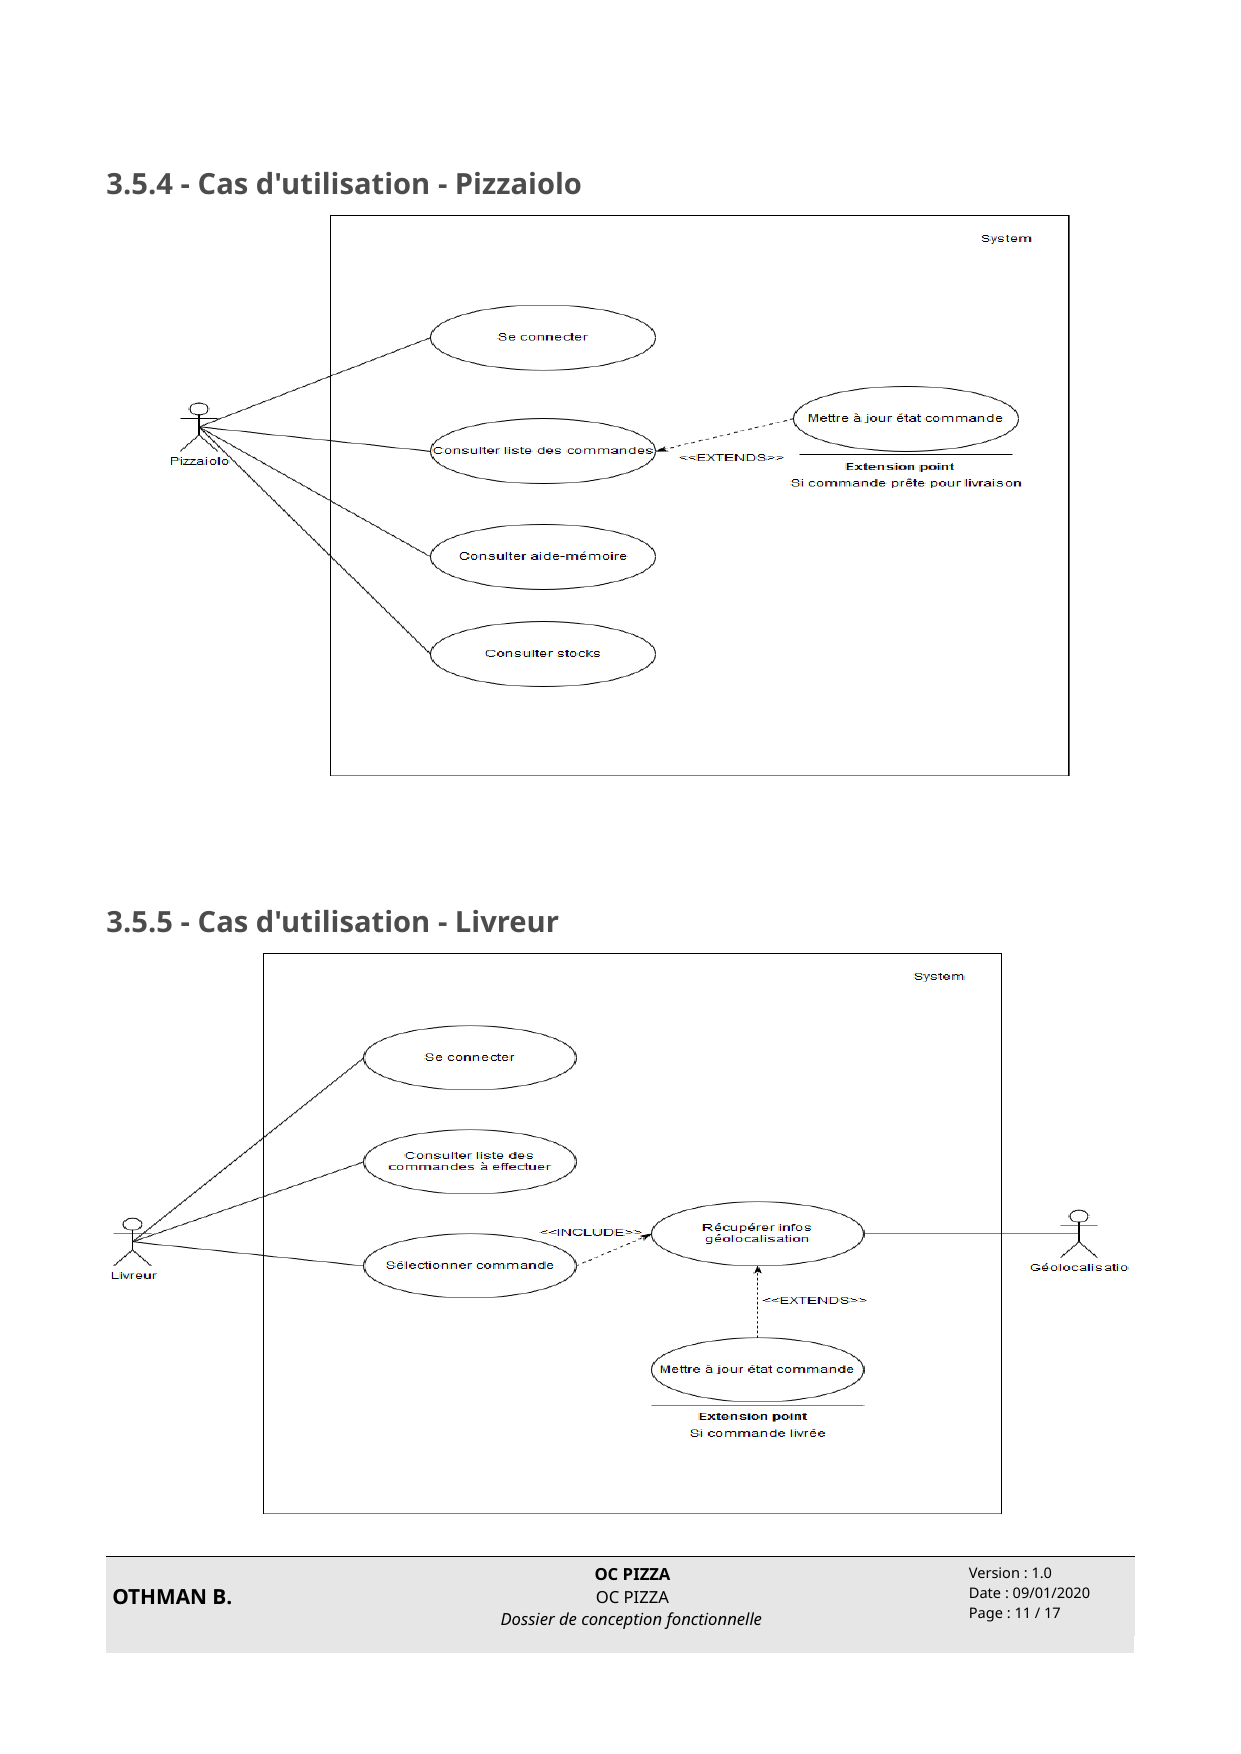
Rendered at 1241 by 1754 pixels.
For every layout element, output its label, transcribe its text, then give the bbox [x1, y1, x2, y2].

subtitle Cas d'utilisation - Pizzaiolo [106, 163, 1134, 203]
subtitle Cas d'utilisation - Livreur [106, 901, 1134, 941]
picture [170, 215, 1070, 776]
picture [111, 953, 1129, 1514]
